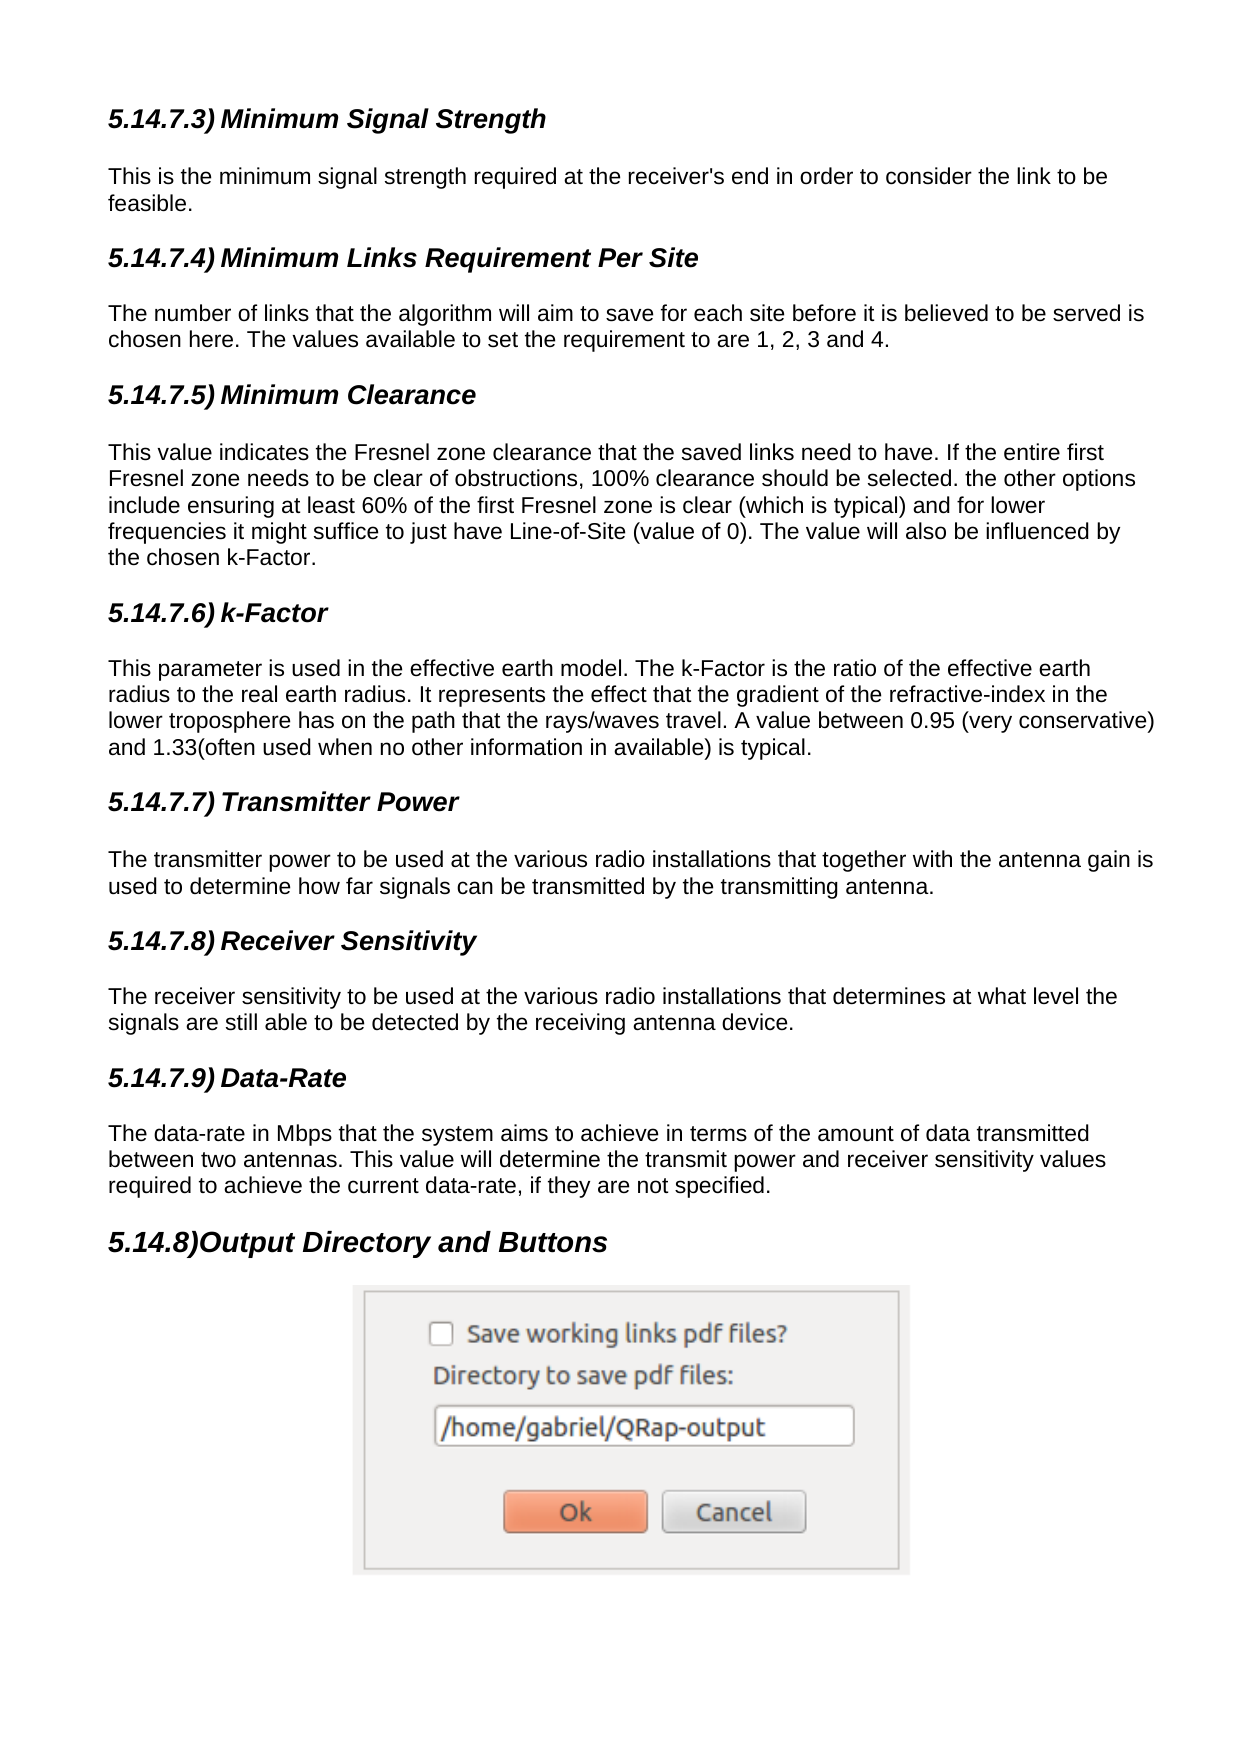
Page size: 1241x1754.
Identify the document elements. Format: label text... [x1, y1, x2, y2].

text This value indicates the Fresnel zone clearance that the saved links need to have. If the entire first Fresnel zone needs to be clear of obstructions, 100% clearance should be selected. the other options include ensuring at least 60% of the first Fresnel zone is clear (which is typical) and for lower frequencies it might suffice to just have Line-of-Site (value of 0). The value will also be influenced by the chosen k-Factor. [108, 439, 1156, 571]
text The receiver sensitivity to be used at the various radio installations that determines at what level the signals are still able to be detected by the receiving antenna device. [108, 983, 1156, 1036]
text The number of links that the algorithm will aim to save for each site before it is believed to be served is chosen here. The values available to set the requirement to are 1, 2, 3 and 4. [108, 300, 1156, 352]
subtitle k-Factor [108, 597, 1156, 628]
subtitle Output Directory and Buttons [108, 1225, 1156, 1259]
text The data-rate in Mbps that the system aims to achieve in terms of the amount of data transmitted between two antennas. This value will determine the transmit power and receiver sensitivity values required to achieve the current data-rate, if they are not specified. [108, 1120, 1156, 1199]
subtitle Receiver Sensitivity [108, 925, 1156, 957]
subtitle Minimum Clearance [108, 379, 1156, 410]
text This parameter is used in the effective earth model. The k-Factor is the ratio of the effective earth radius to the real earth radius. It represents the effect that the gradient of the refractive-index in the lower troposphere has on the path that the rays/waves travel. A value between 0.95 (very conservative) and 1.33(often used when no other information in available) is typical. [108, 654, 1156, 760]
subtitle Minimum Signal Strength [108, 103, 1156, 134]
picture [352, 1285, 912, 1577]
subtitle Data-Rate [108, 1062, 1156, 1093]
subtitle Transmitter Power [108, 786, 1156, 818]
text The transmitter power to be used at the various radio installations that together with the antenna gain is used to determine how far signals can be transmitted by the transmitting antenna. [108, 846, 1156, 899]
text This is the minimum signal strength required at the receiver's end in order to consider the link to be feasible. [108, 163, 1156, 216]
subtitle Minimum Links Requirement Per Site [108, 242, 1156, 273]
